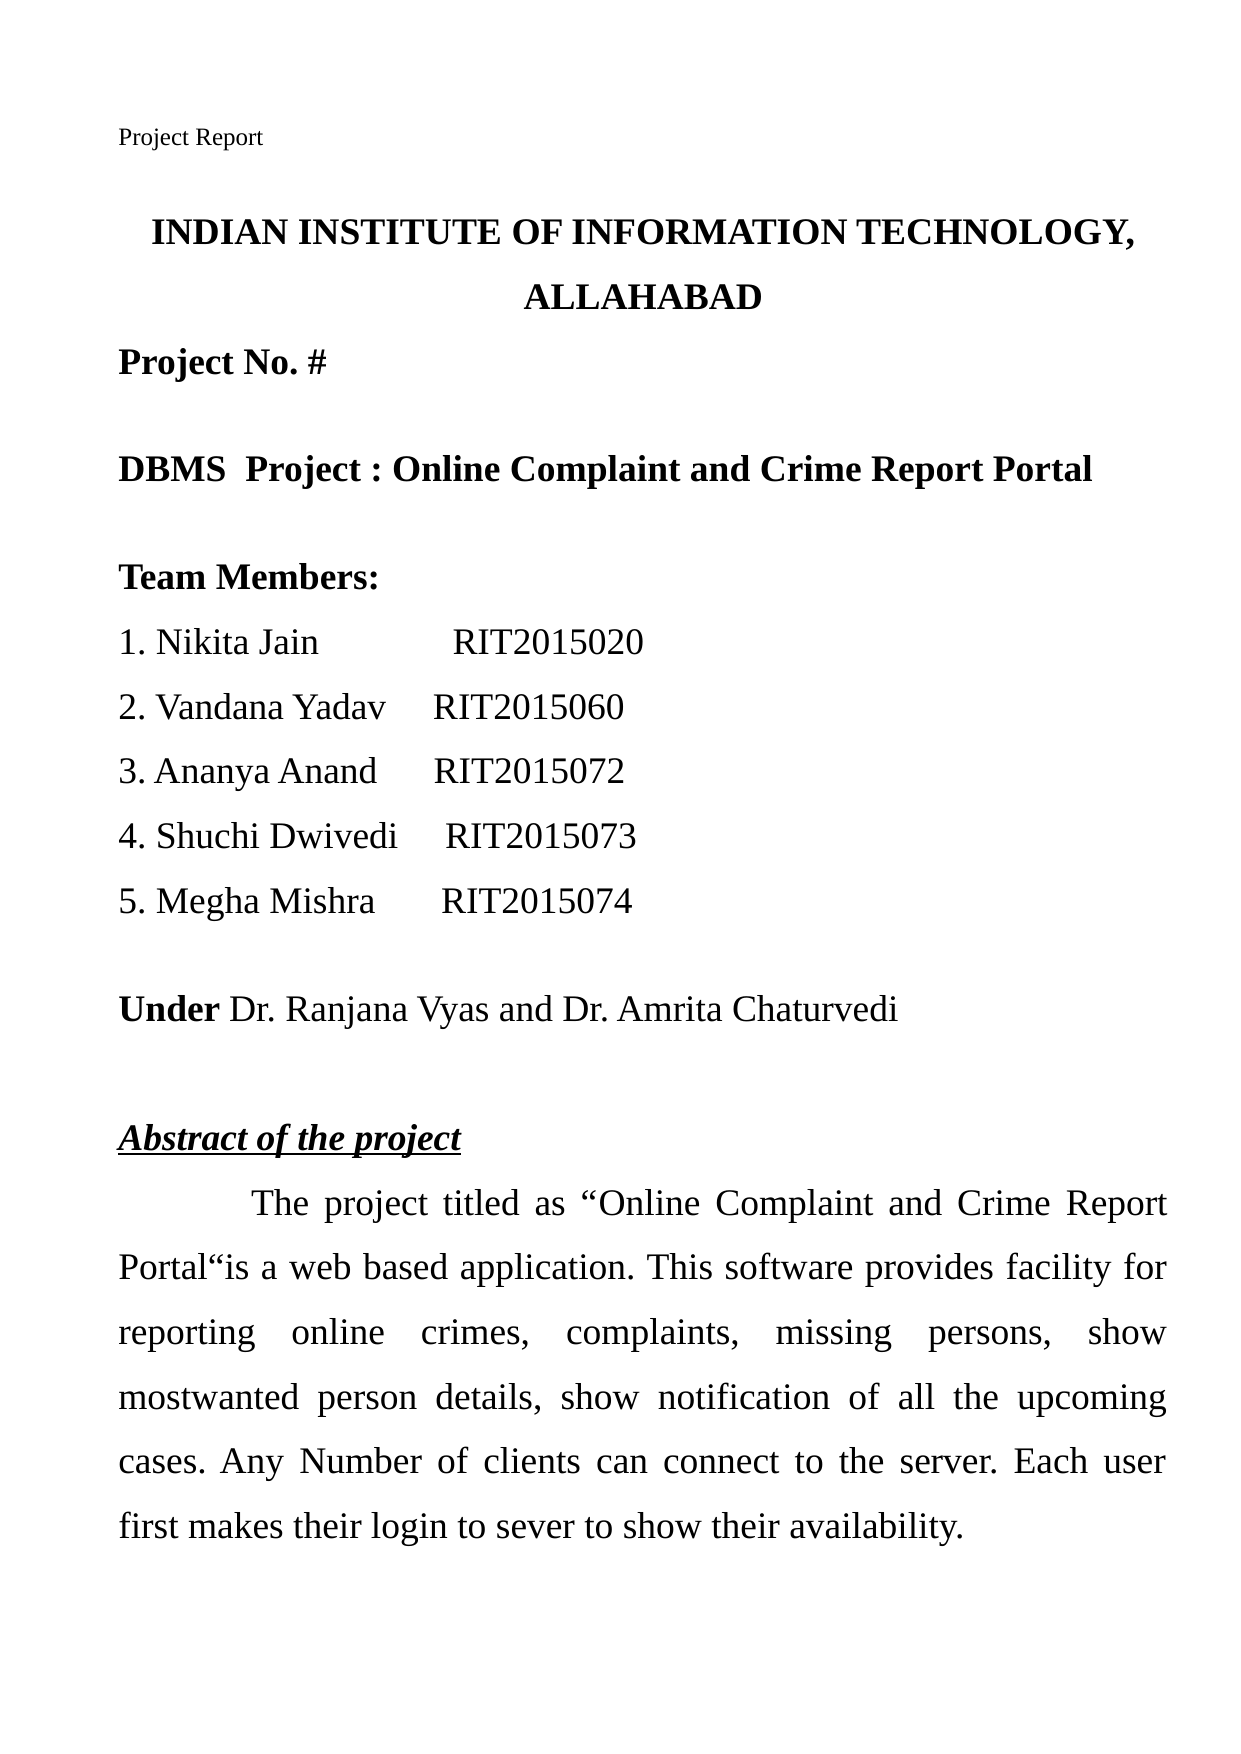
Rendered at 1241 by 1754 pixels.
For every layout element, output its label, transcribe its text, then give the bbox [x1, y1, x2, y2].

text 1. Nikita Jain RIT2015020 [118, 619, 1168, 662]
text 5. Megha Mishra RIT2015074 [118, 878, 1168, 921]
text Project No. # [118, 339, 1168, 382]
text Under Dr. Ranjana Vyas and Dr. Amrita Chaturvedi [118, 986, 1168, 1029]
text Team Members: [118, 555, 1168, 598]
text Abstract of the project [118, 1115, 1168, 1158]
text 2. Vandana Yadav RIT2015060 [118, 684, 1168, 727]
text 4. Shuchi Dwivedi RIT2015073 [118, 813, 1168, 857]
text Project Report [118, 118, 1168, 152]
text INDIAN INSTITUTE OF INFORMATION TECHNOLOGY, ALLAHABAD [118, 210, 1168, 317]
text The project titled as “Online Complaint and Crime Report Portal“is a web based application. This software provides facility for reporting online crimes, complaints, missing persons, show mostwanted person details, show notification of all the upcoming cases. Any Number of clients can connect to the server. Each user first makes their login to sever to show their availability. [118, 1180, 1168, 1547]
text 3. Ananya Anand RIT2015072 [118, 749, 1168, 792]
text DBMS Project : Online Complaint and Crime Report Portal [118, 447, 1168, 490]
